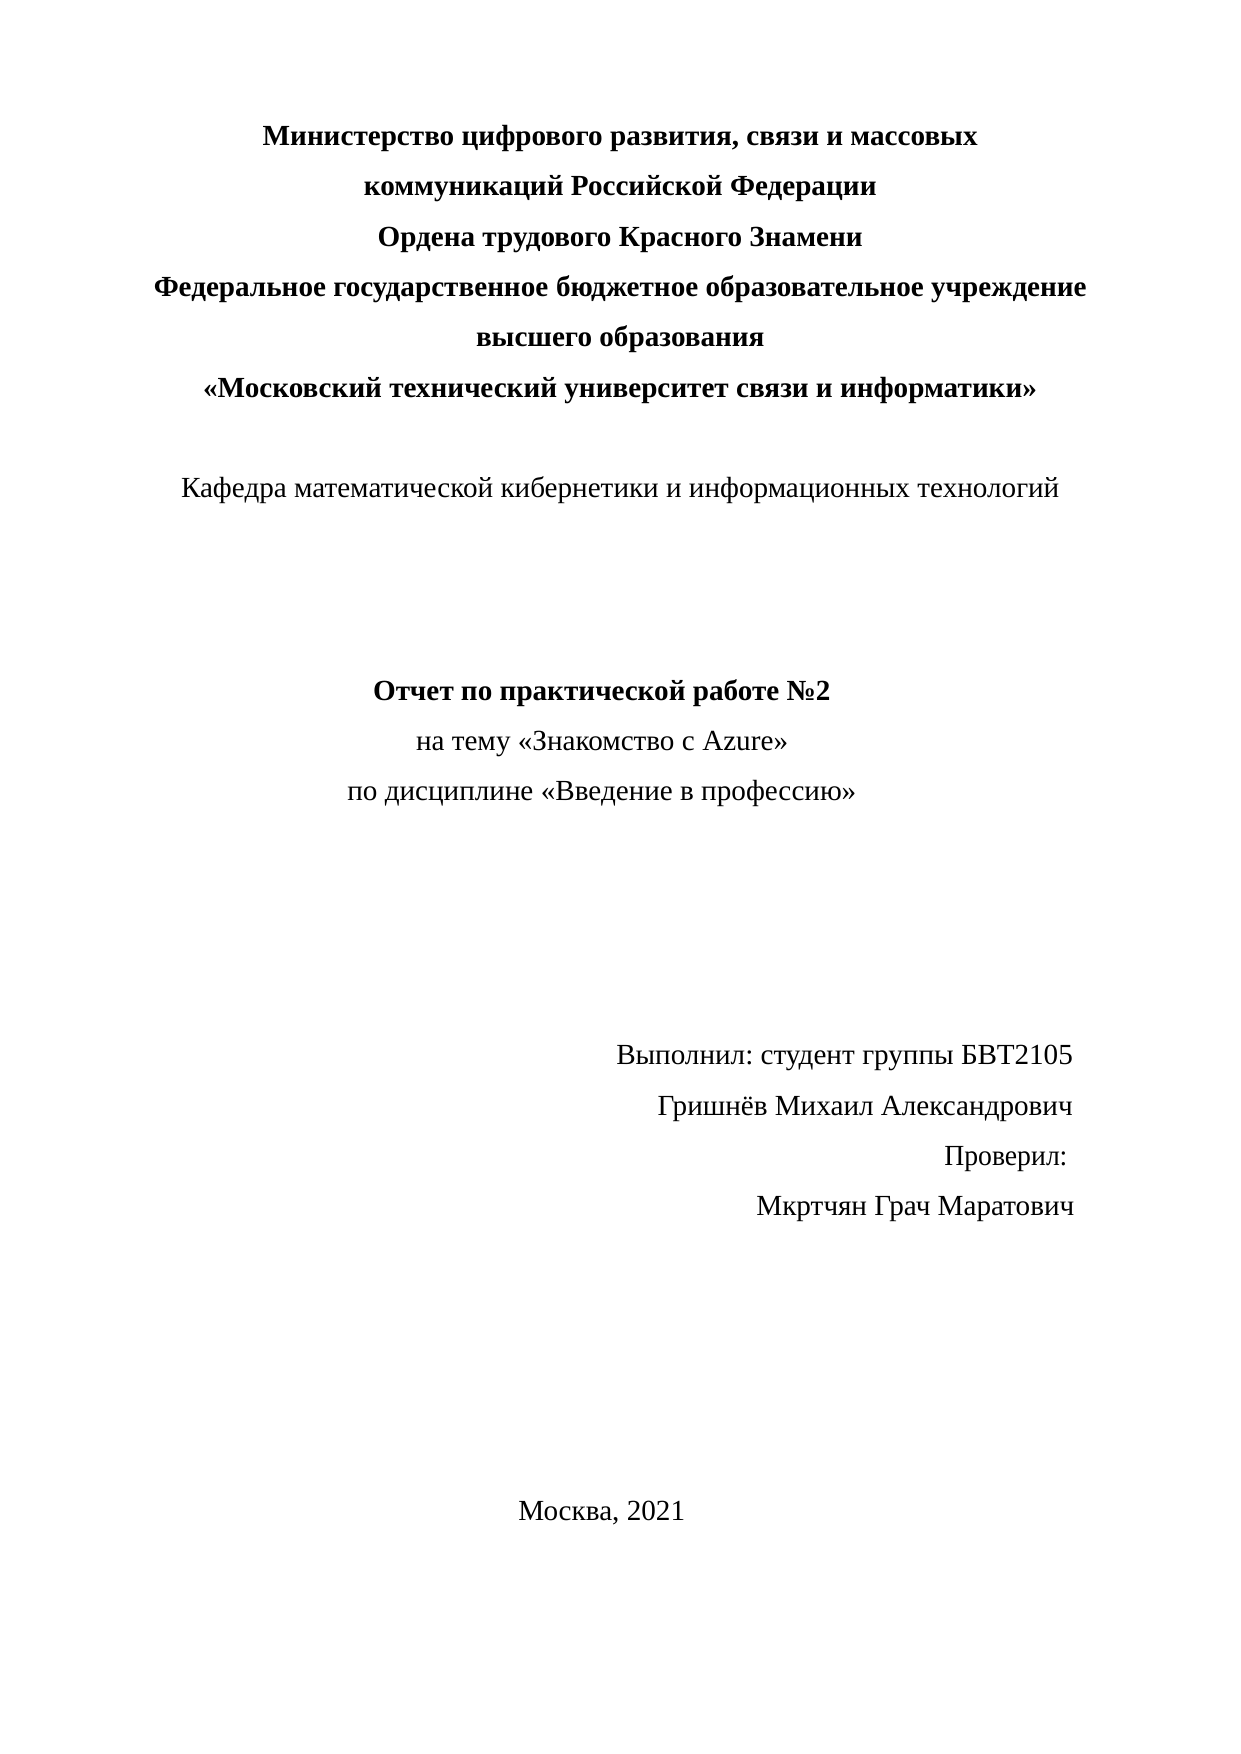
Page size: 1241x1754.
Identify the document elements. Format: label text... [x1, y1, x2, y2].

text Ордена трудового Красного Знамени [118, 219, 1122, 252]
text «Московский технический университет связи и информатики» [118, 370, 1122, 403]
text Выполнил: студент группы БВТ2105 [572, 1037, 1073, 1071]
text по дисциплине «Введение в профессию» [174, 773, 1030, 807]
text Проверил: [605, 1138, 1074, 1171]
text Министерство цифрового развития, связи и массовых [118, 118, 1122, 152]
text коммуникаций Российской Федерации [118, 168, 1122, 202]
text Москва, 2021 [174, 1493, 1029, 1527]
text Гришнёв Михаил Александрович [572, 1088, 1073, 1121]
text на тему «Знакомство с Azure» [174, 723, 1030, 757]
text Кафедра математической кибернетики и информационных технологий [118, 470, 1122, 504]
text Федеральное государственное бюджетное образовательное учреждение высшего образования [118, 269, 1122, 353]
text Мкртчян Грач Маратович [605, 1188, 1074, 1222]
text Отчет по практической работе №2 [174, 673, 1029, 706]
